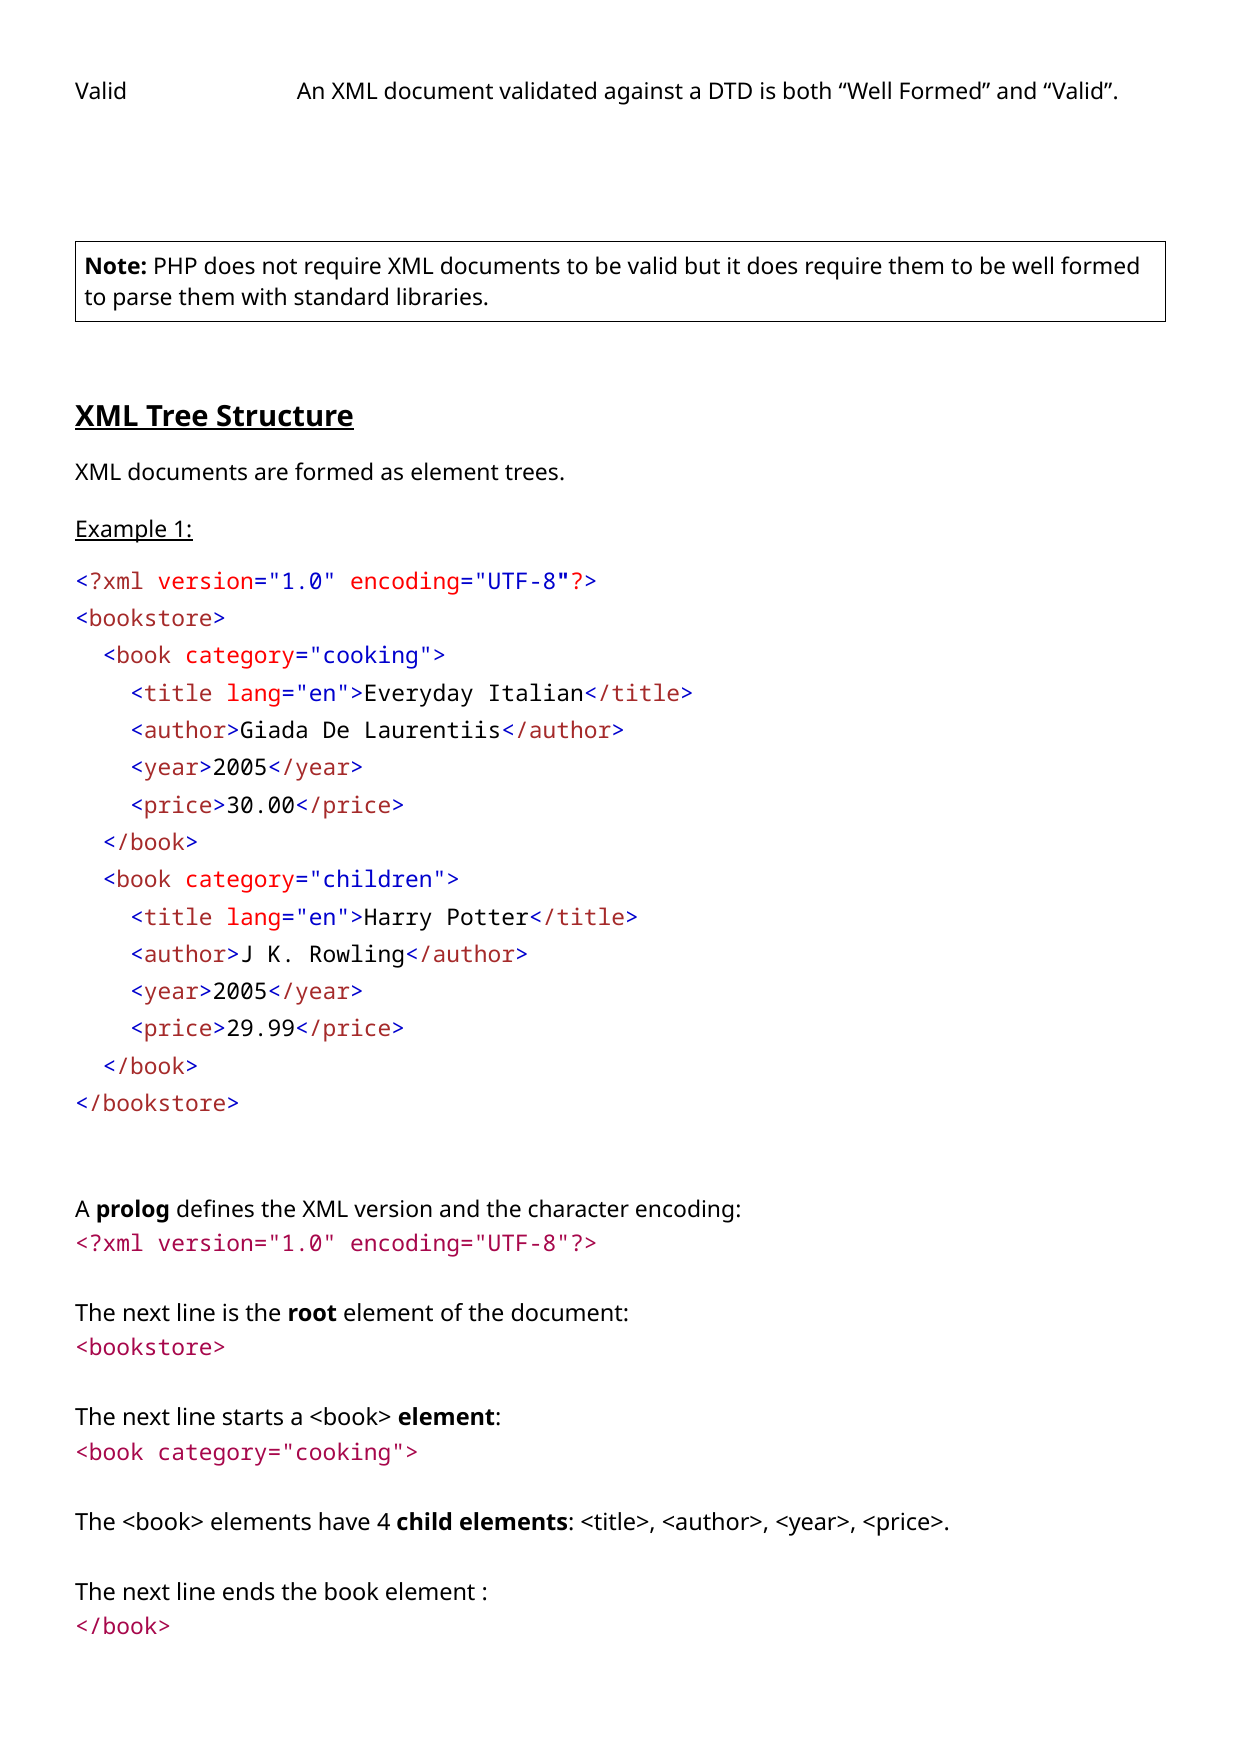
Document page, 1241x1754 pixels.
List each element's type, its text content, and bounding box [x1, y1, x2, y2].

text <?xml version="1.0" encoding="UTF-8"?> [75, 1227, 1166, 1258]
text <book category="children"> [75, 863, 1166, 894]
text A prolog defines the XML version and the character encoding: [75, 1193, 1166, 1224]
text Note: PHP does not require XML documents to be valid but it does require them to be well formed to parse them with standard libraries. [76, 242, 1165, 321]
text The next line ends the book element : [75, 1575, 1166, 1607]
text <bookstore> [75, 1331, 1166, 1362]
text <bookstore> [75, 602, 1166, 633]
text Example 1: [75, 512, 1166, 544]
text <price>29.99</price> [75, 1012, 1166, 1043]
subtitle XML Tree Structure [75, 395, 1166, 434]
text The next line is the root element of the document: [75, 1296, 1166, 1328]
text The next line starts a <book> element: [75, 1401, 1166, 1432]
text <?xml version="1.0" encoding="UTF-8"?> [75, 565, 1166, 596]
text <author>J K. Rowling</author> [75, 938, 1166, 969]
text <title lang="en">Everyday Italian</title> [75, 677, 1166, 708]
text <book category="cooking"> [75, 639, 1166, 671]
text XML documents are formed as element trees. [75, 456, 1166, 487]
text <year>2005</year> [75, 751, 1166, 782]
text </book> [75, 1049, 1166, 1081]
text <year>2005</year> [75, 975, 1166, 1006]
text <book category="cooking"> [75, 1436, 1166, 1467]
text <title lang="en">Harry Potter</title> [75, 900, 1166, 932]
text <price>30.00</price> [75, 788, 1166, 820]
text </bookstore> [75, 1087, 1166, 1118]
text </book> [75, 1610, 1166, 1641]
text </book> [75, 826, 1166, 857]
text <author>Giada De Laurentiis</author> [75, 714, 1166, 745]
text Valid An XML document validated against a DTD is both “Well Formed” and “Valid”. [75, 75, 1166, 106]
text The <book> elements have 4 child elements: <title>, <author>, <year>, <price>. [75, 1505, 1166, 1537]
